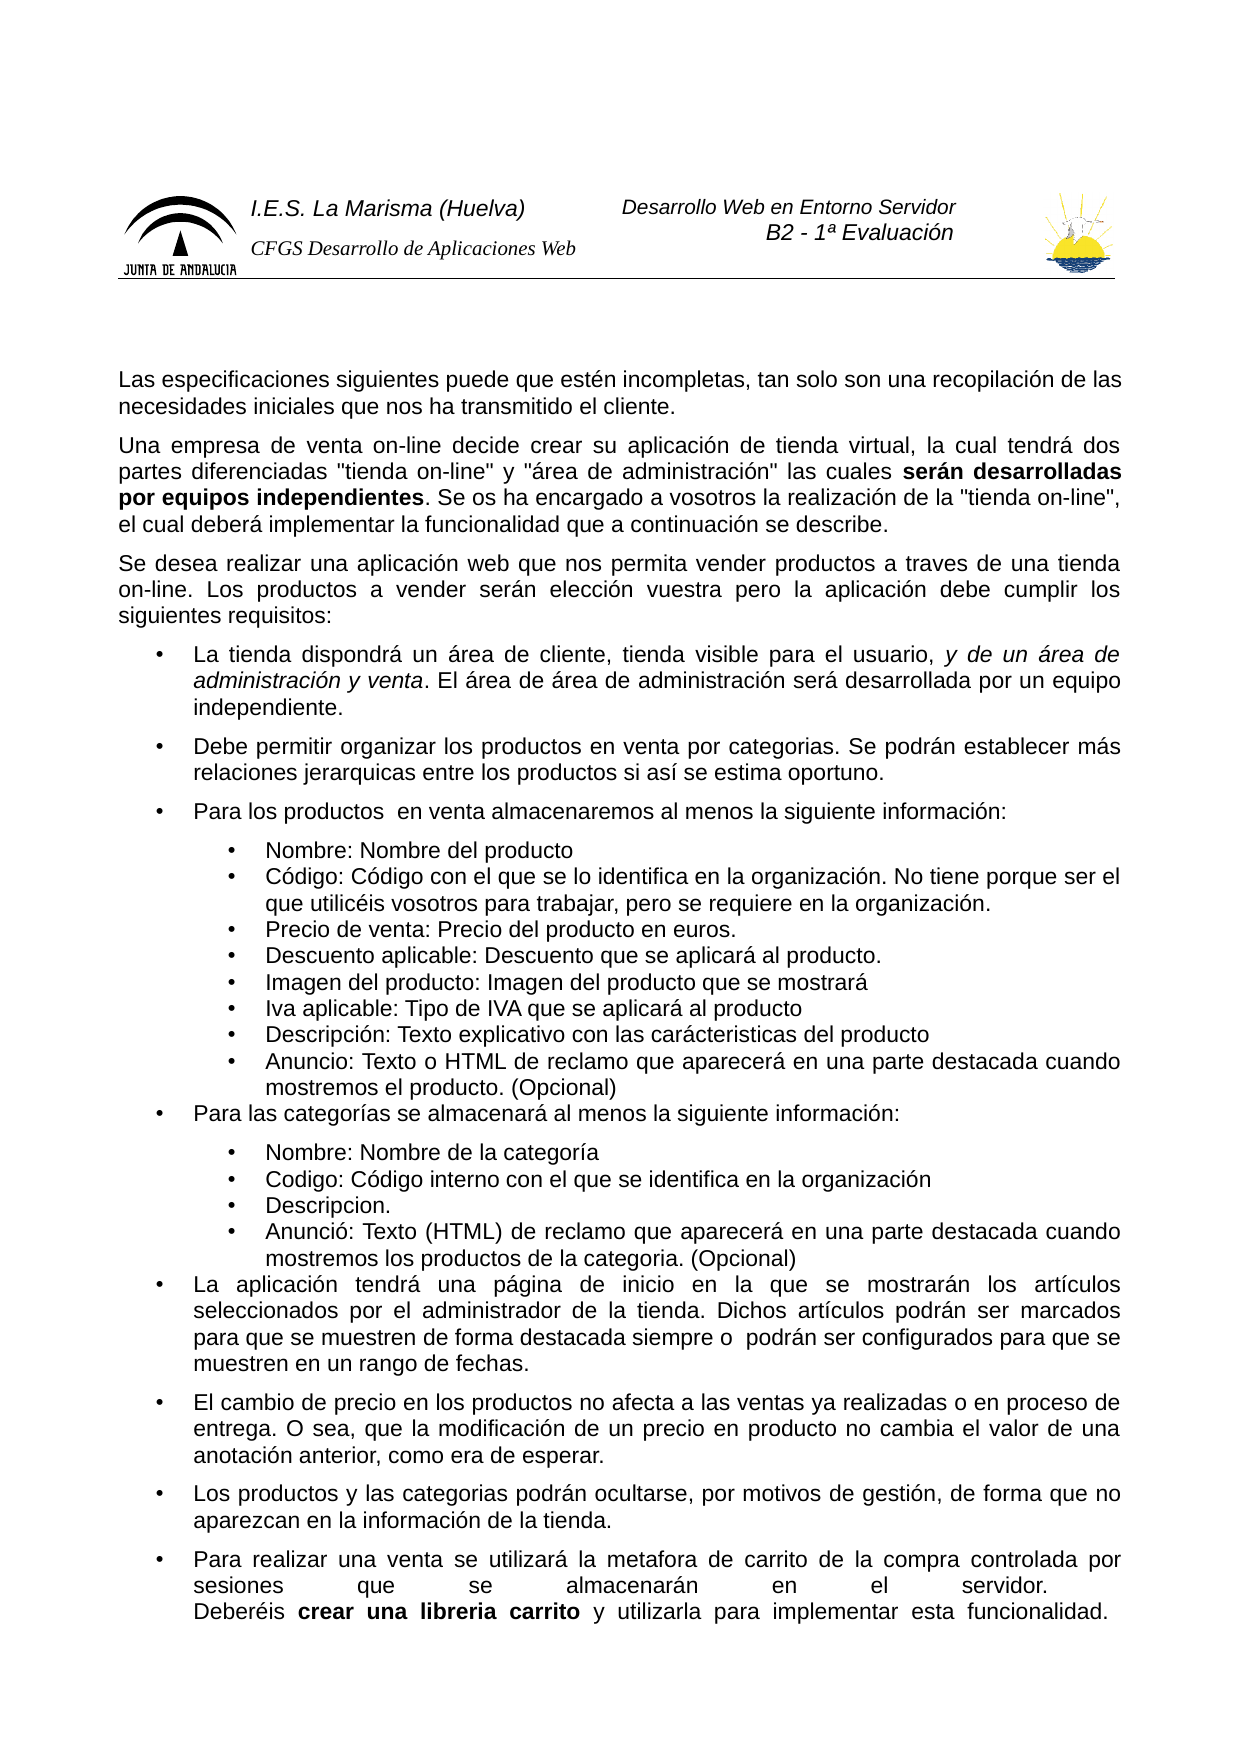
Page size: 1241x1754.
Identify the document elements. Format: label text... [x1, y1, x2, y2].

list Descripción: Texto explicativo con las carácteristicas del producto [228, 1021, 1122, 1048]
list Imagen del producto: Imagen del producto que se mostrará [228, 968, 1122, 995]
picture [1043, 192, 1114, 276]
list Codigo: Código interno con el que se identifica en la organización [228, 1166, 1122, 1192]
list Nombre: Nombre de la categoría [228, 1139, 1122, 1166]
text Se desea realizar una aplicación web que nos permita vender productos a traves de una tienda on-line. Los productos a vender serán elección vuestra pero la aplicación debe cumplir los siguientes requisitos: [118, 549, 1122, 629]
list Para los productos en venta almacenaremos al menos la siguiente información: [156, 798, 1122, 824]
list Para realizar una venta se utilizará la metafora de carrito de la compra controlada por sesiones que se almacenarán en el servidor. Deberéis crear una libreria carrito y utilizarla para implementar esta funcionalidad. [156, 1546, 1122, 1625]
list Anunció: Texto (HTML) de reclamo que aparecerá en una parte destacada cuando mostremos los productos de la categoria. (Opcional) [228, 1218, 1122, 1271]
text Una empresa de venta on-line decide crear su aplicación de tienda virtual, la cual tendrá dos partes diferenciadas "tienda on-line" y "área de administración" las cuales serán desarrolladas por equipos independientes. Se os ha encargado a vosotros la realización de la "tienda on-line", el cual deberá implementar la funcionalidad que a continuación se describe. [118, 432, 1122, 537]
list Nombre: Nombre del producto [228, 837, 1122, 863]
list Descripcion. [228, 1192, 1122, 1218]
list Iva aplicable: Tipo de IVA que se aplicará al producto [228, 995, 1122, 1021]
list Descuento aplicable: Descuento que se aplicará al producto. [228, 942, 1122, 968]
list La tienda dispondrá un área de cliente, tienda visible para el usuario, y de un área de administración y venta. El área de área de administración será desarrollada por un equipo independiente. [156, 641, 1122, 720]
list Los productos y las categorias podrán ocultarse, por motivos de gestión, de forma que no aparezcan en la información de la tienda. [156, 1480, 1122, 1533]
list La aplicación tendrá una página de inicio en la que se mostrarán los artículos seleccionados por el administrador de la tienda. Dichos artículos podrán ser marcados para que se muestren de forma destacada siempre o podrán ser configurados para que se muestren en un rango de fechas. [156, 1271, 1122, 1376]
list El cambio de precio en los productos no afecta a las ventas ya realizadas o en proceso de entrega. O sea, que la modificación de un precio en producto no cambia el valor de una anotación anterior, como era de esperar. [156, 1389, 1122, 1468]
list Precio de venta: Precio del producto en euros. [228, 916, 1122, 942]
list Anuncio: Texto o HTML de reclamo que aparecerá en una parte destacada cuando mostremos el producto. (Opcional) [228, 1048, 1122, 1100]
list Debe permitir organizar los productos en venta por categorias. Se podrán establecer más relaciones jerarquicas entre los productos si así se estima oportuno. [156, 733, 1122, 785]
list Código: Código con el que se lo identifica en la organización. No tiene porque ser el que utilicéis vosotros para trabajar, pero se requiere en la organización. [228, 863, 1122, 916]
list Para las categorías se almacenará al menos la siguiente información: [156, 1100, 1122, 1127]
text Las especificaciones siguientes puede que estén incompletas, tan solo son una recopilación de las necesidades iniciales que nos ha transmitido el cliente. [118, 366, 1122, 419]
